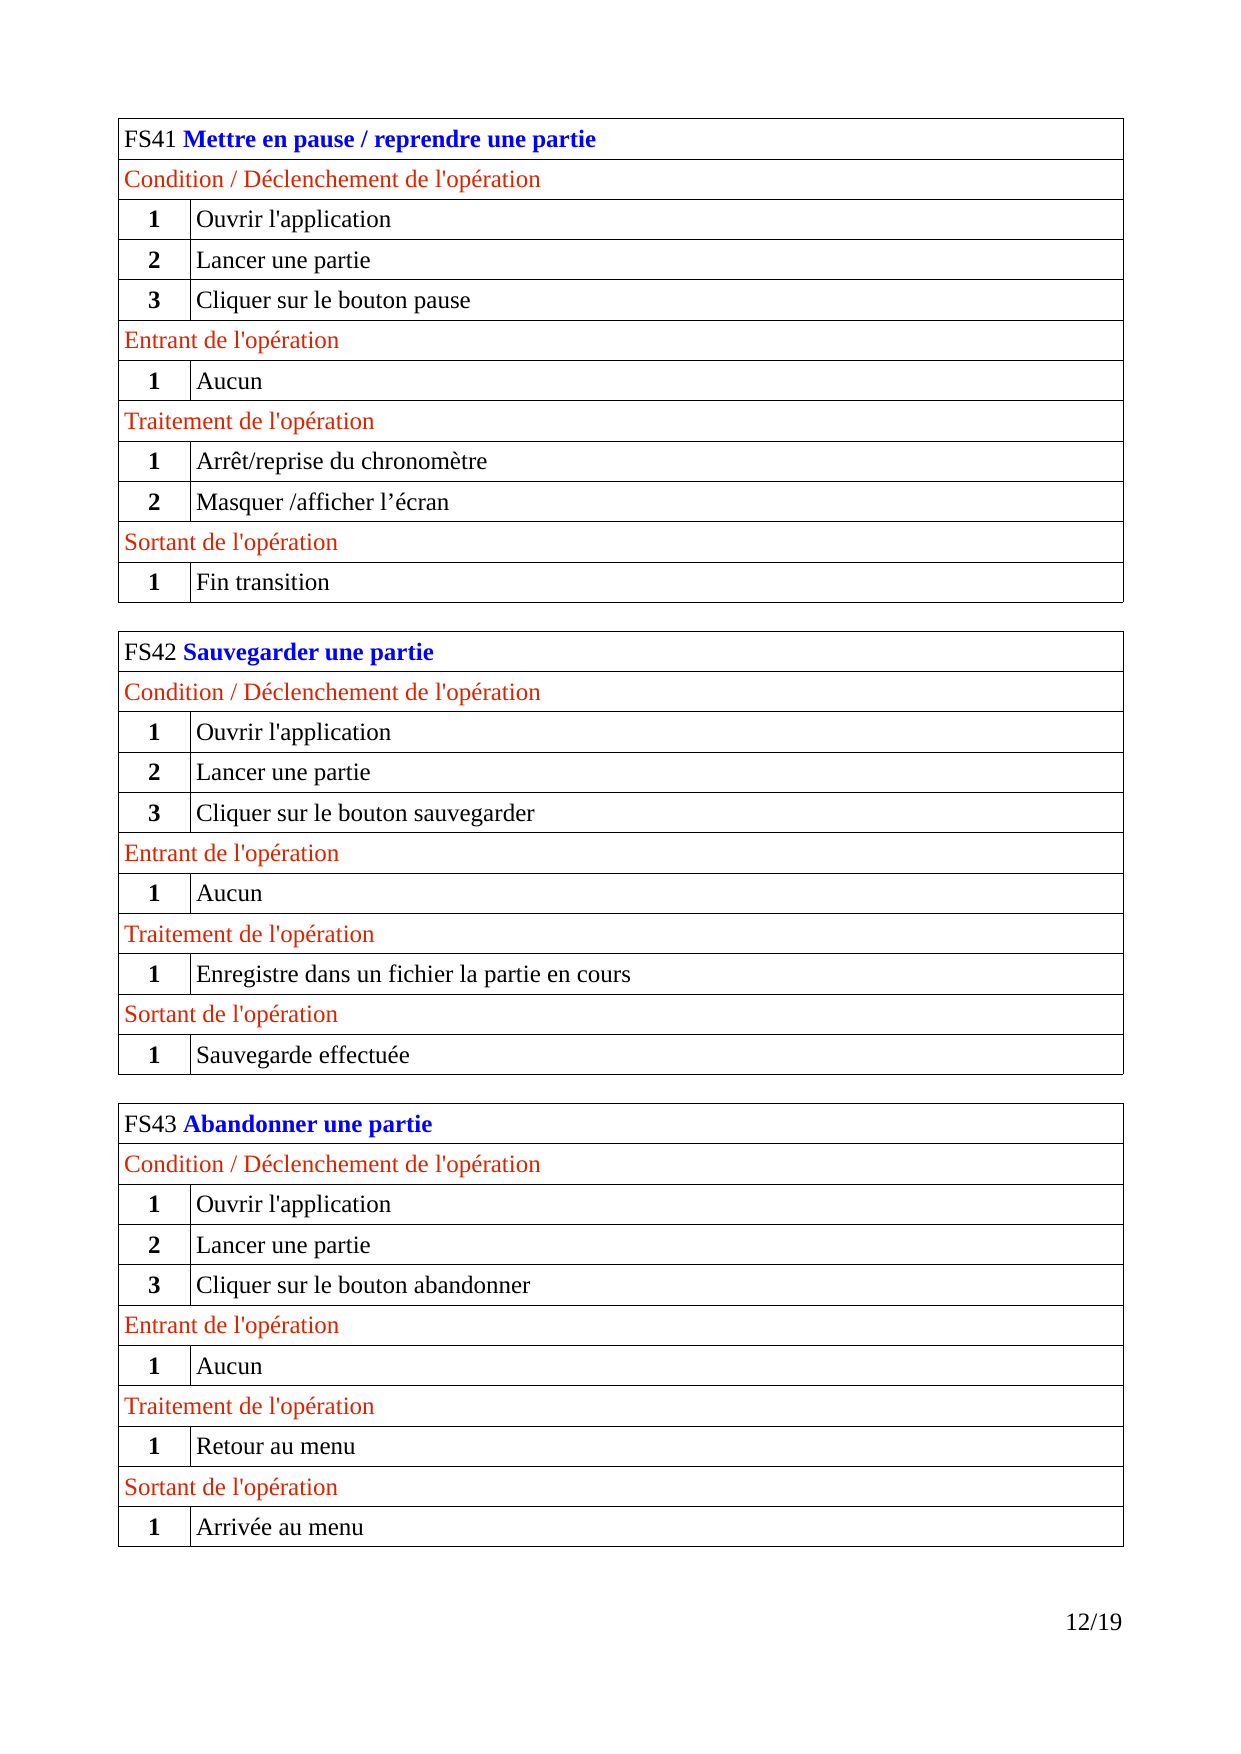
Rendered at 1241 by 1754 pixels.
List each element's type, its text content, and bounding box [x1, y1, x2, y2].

table_cell Aucun [191, 361, 1123, 400]
table_cell Entrant de l'opération [119, 833, 1123, 873]
table_cell 1 [119, 1035, 190, 1074]
table_cell Traitement de l'opération [119, 1386, 1123, 1426]
table_cell Cliquer sur le bouton sauvegarder [191, 793, 1123, 832]
table_cell Cliquer sur le bouton pause [191, 280, 1123, 320]
table_cell 1 [119, 1427, 190, 1466]
table_cell Aucun [191, 1346, 1123, 1385]
table_cell 1 [119, 563, 190, 602]
table_header FS43 Abandonner une partie [119, 1104, 1123, 1143]
table_cell Condition / Déclenchement de l'opération [119, 672, 1123, 711]
table_cell Cliquer sur le bouton abandonner [191, 1265, 1123, 1304]
table_cell 1 [119, 361, 190, 400]
table_cell 3 [119, 280, 190, 320]
table_cell Ouvrir l'application [191, 200, 1123, 239]
table_cell Enregistre dans un fichier la partie en cours [191, 954, 1123, 993]
table_cell Entrant de l'opération [119, 321, 1123, 360]
table_cell Masquer /afficher l’écran [191, 482, 1123, 521]
table_cell 2 [119, 1225, 190, 1264]
table_cell Aucun [191, 874, 1123, 913]
table_cell Arrêt/reprise du chronomètre [191, 442, 1123, 481]
table_cell 2 [119, 240, 190, 279]
table_cell Ouvrir l'application [191, 712, 1123, 752]
table_cell 1 [119, 954, 190, 993]
table_cell Lancer une partie [191, 1225, 1123, 1264]
table_header FS41 Mettre en pause / reprendre une partie [119, 119, 1123, 158]
table_cell 1 [119, 1185, 190, 1224]
table_cell 2 [119, 482, 190, 521]
table_cell Sortant de l'opération [119, 1467, 1123, 1506]
table_cell 3 [119, 1265, 190, 1304]
table_cell Ouvrir l'application [191, 1185, 1123, 1224]
table_cell Condition / Déclenchement de l'opération [119, 160, 1123, 199]
table_cell 1 [119, 1507, 190, 1546]
table_cell Retour au menu [191, 1427, 1123, 1466]
table_cell 1 [119, 712, 190, 752]
table_header FS42 Sauvegarder une partie [119, 632, 1123, 671]
table_cell 1 [119, 200, 190, 239]
table_cell Entrant de l'opération [119, 1306, 1123, 1345]
table_cell 3 [119, 793, 190, 832]
table_cell Arrivée au menu [191, 1507, 1123, 1546]
table_cell Sauvegarde effectuée [191, 1035, 1123, 1074]
table_cell 1 [119, 1346, 190, 1385]
table_cell 1 [119, 874, 190, 913]
table_cell Sortant de l'opération [119, 995, 1123, 1034]
table_cell Lancer une partie [191, 753, 1123, 792]
table_cell Traitement de l'opération [119, 401, 1123, 441]
table_cell 2 [119, 753, 190, 792]
table_cell 1 [119, 442, 190, 481]
table_cell Fin transition [191, 563, 1123, 602]
table_cell Sortant de l'opération [119, 522, 1123, 562]
table_cell Traitement de l'opération [119, 914, 1123, 953]
table_cell Condition / Déclenchement de l'opération [119, 1144, 1123, 1184]
table_cell Lancer une partie [191, 240, 1123, 279]
